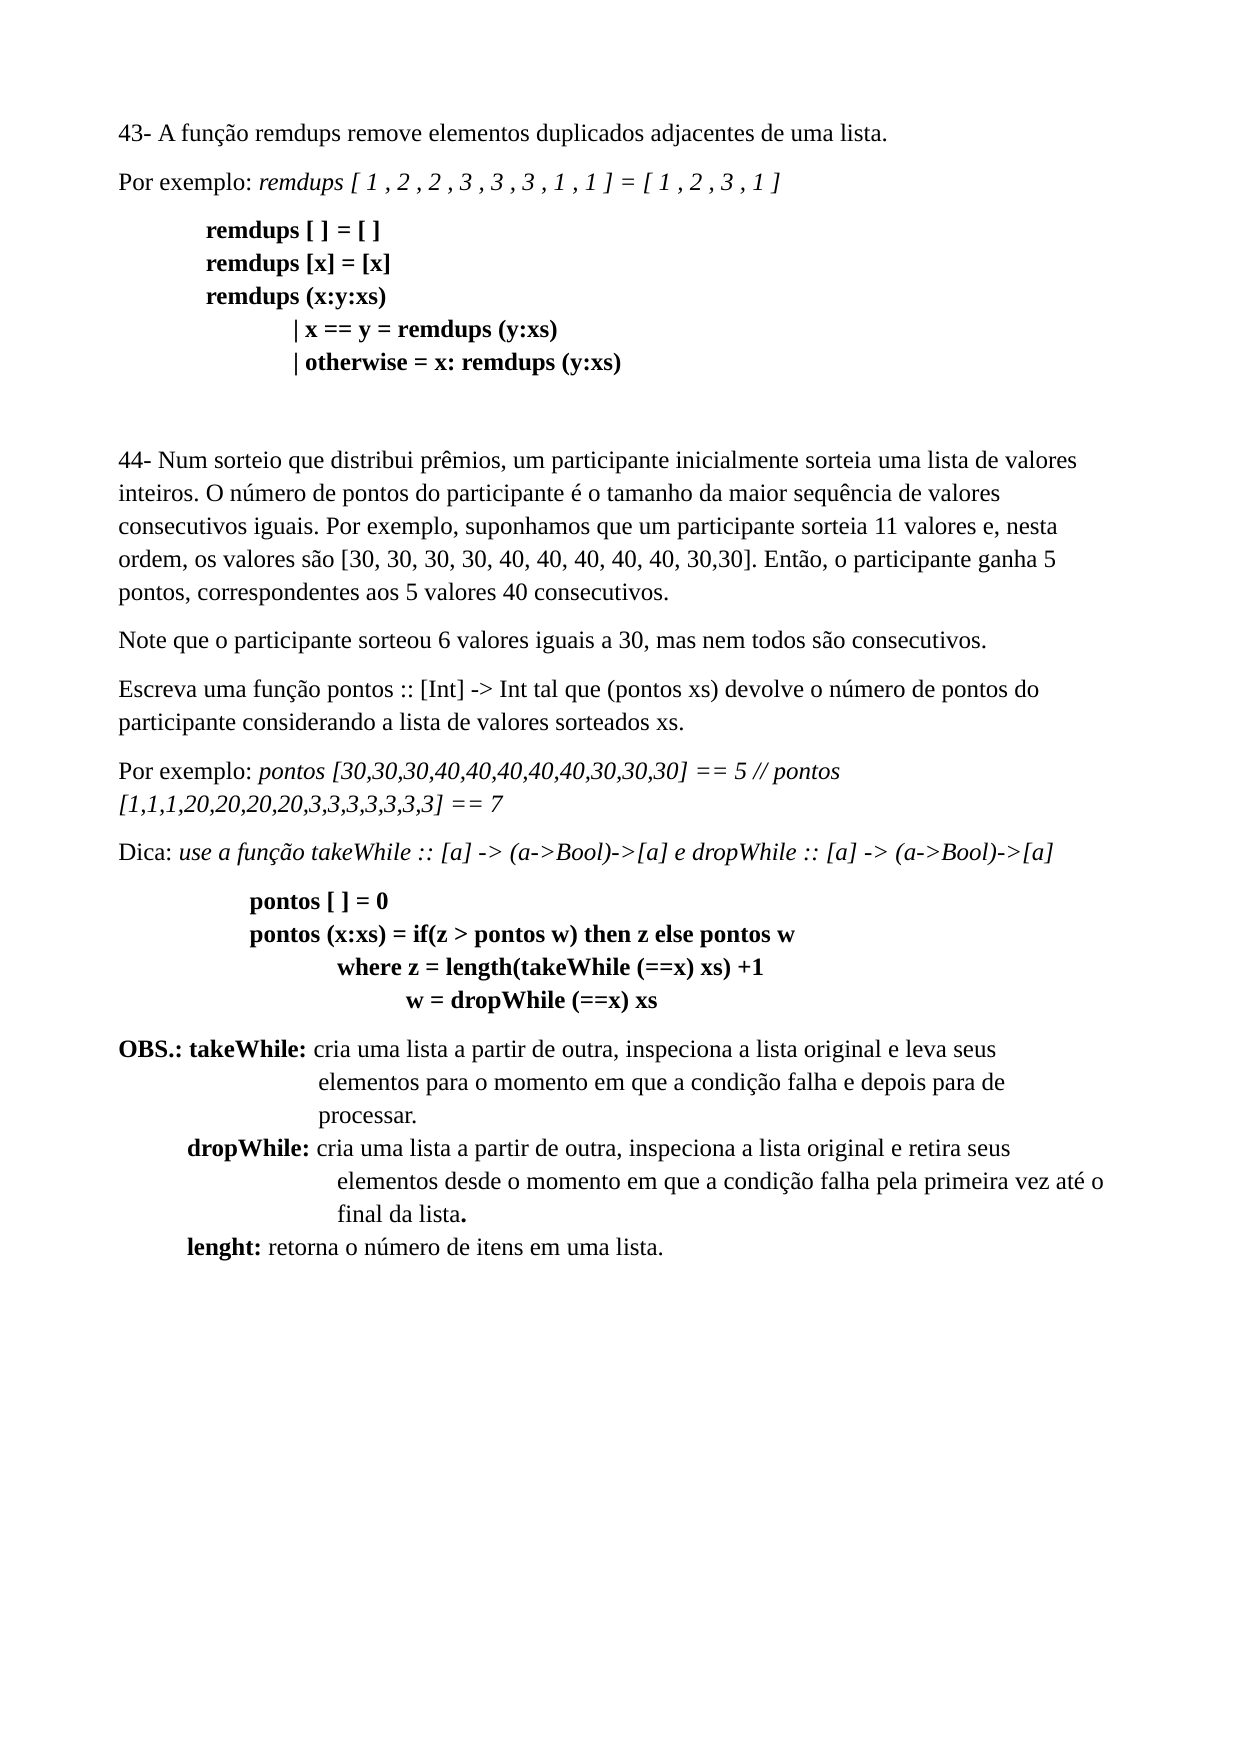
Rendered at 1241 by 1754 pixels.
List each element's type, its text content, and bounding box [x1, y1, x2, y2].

text Note que o participante sorteou 6 valores iguais a 30, mas nem todos são consecutivos. [118, 626, 1122, 654]
text Escreva uma função pontos :: [Int] -> Int tal que (pontos xs) devolve o número de pontos do participante considerando a lista de valores sorteados xs. [118, 674, 1122, 736]
text remdups [ ] = [ ] remdups [x] = [x] remdups (x:y:xs) | x == y = remdups (y:xs) | otherwise = x: remdups (y:xs) [118, 215, 1122, 376]
text OBS.: takeWhile: cria uma lista a partir de outra, inspeciona a lista original e leva seus elementos para o momento em que a condição falha e depois para de processar. dropWhile: cria uma lista a partir de outra, inspeciona a lista original e retira seus elementos desde o momento em que a condição falha pela primeira vez até o final da lista. lenght: retorna o número de itens em uma lista. [118, 1034, 1122, 1261]
text Por exemplo: remdups [ 1 , 2 , 2 , 3 , 3 , 3 , 1 , 1 ] = [ 1 , 2 , 3 , 1 ] [118, 167, 1122, 196]
text Por exemplo: pontos [30,30,30,40,40,40,40,40,30,30,30] == 5 // pontos [1,1,1,20,20,20,20,3,3,3,3,3,3,3] == 7 [118, 756, 1122, 818]
text 43- A função remdups remove elementos duplicados adjacentes de uma lista. [118, 118, 1122, 147]
text 44- Num sorteio que distribui prêmios, um participante inicialmente sorteia uma lista de valores inteiros. O número de pontos do participante é o tamanho da maior sequência de valores consecutivos iguais. Por exemplo, suponhamos que um participante sorteia 11 valores e, nesta ordem, os valores são [30, 30, 30, 30, 40, 40, 40, 40, 40, 30,30]. Então, o participante ganha 5 pontos, correspondentes aos 5 valores 40 consecutivos. [118, 445, 1122, 606]
text pontos [ ] = 0 pontos (x:xs) = if(z > pontos w) then z else pontos w where z = length(takeWhile (==x) xs) +1 w = dropWhile (==x) xs [118, 886, 1122, 1014]
text Dica: use a função takeWhile :: [a] -> (a->Bool)->[a] e dropWhile :: [a] -> (a->Bool)->[a] [118, 837, 1122, 866]
